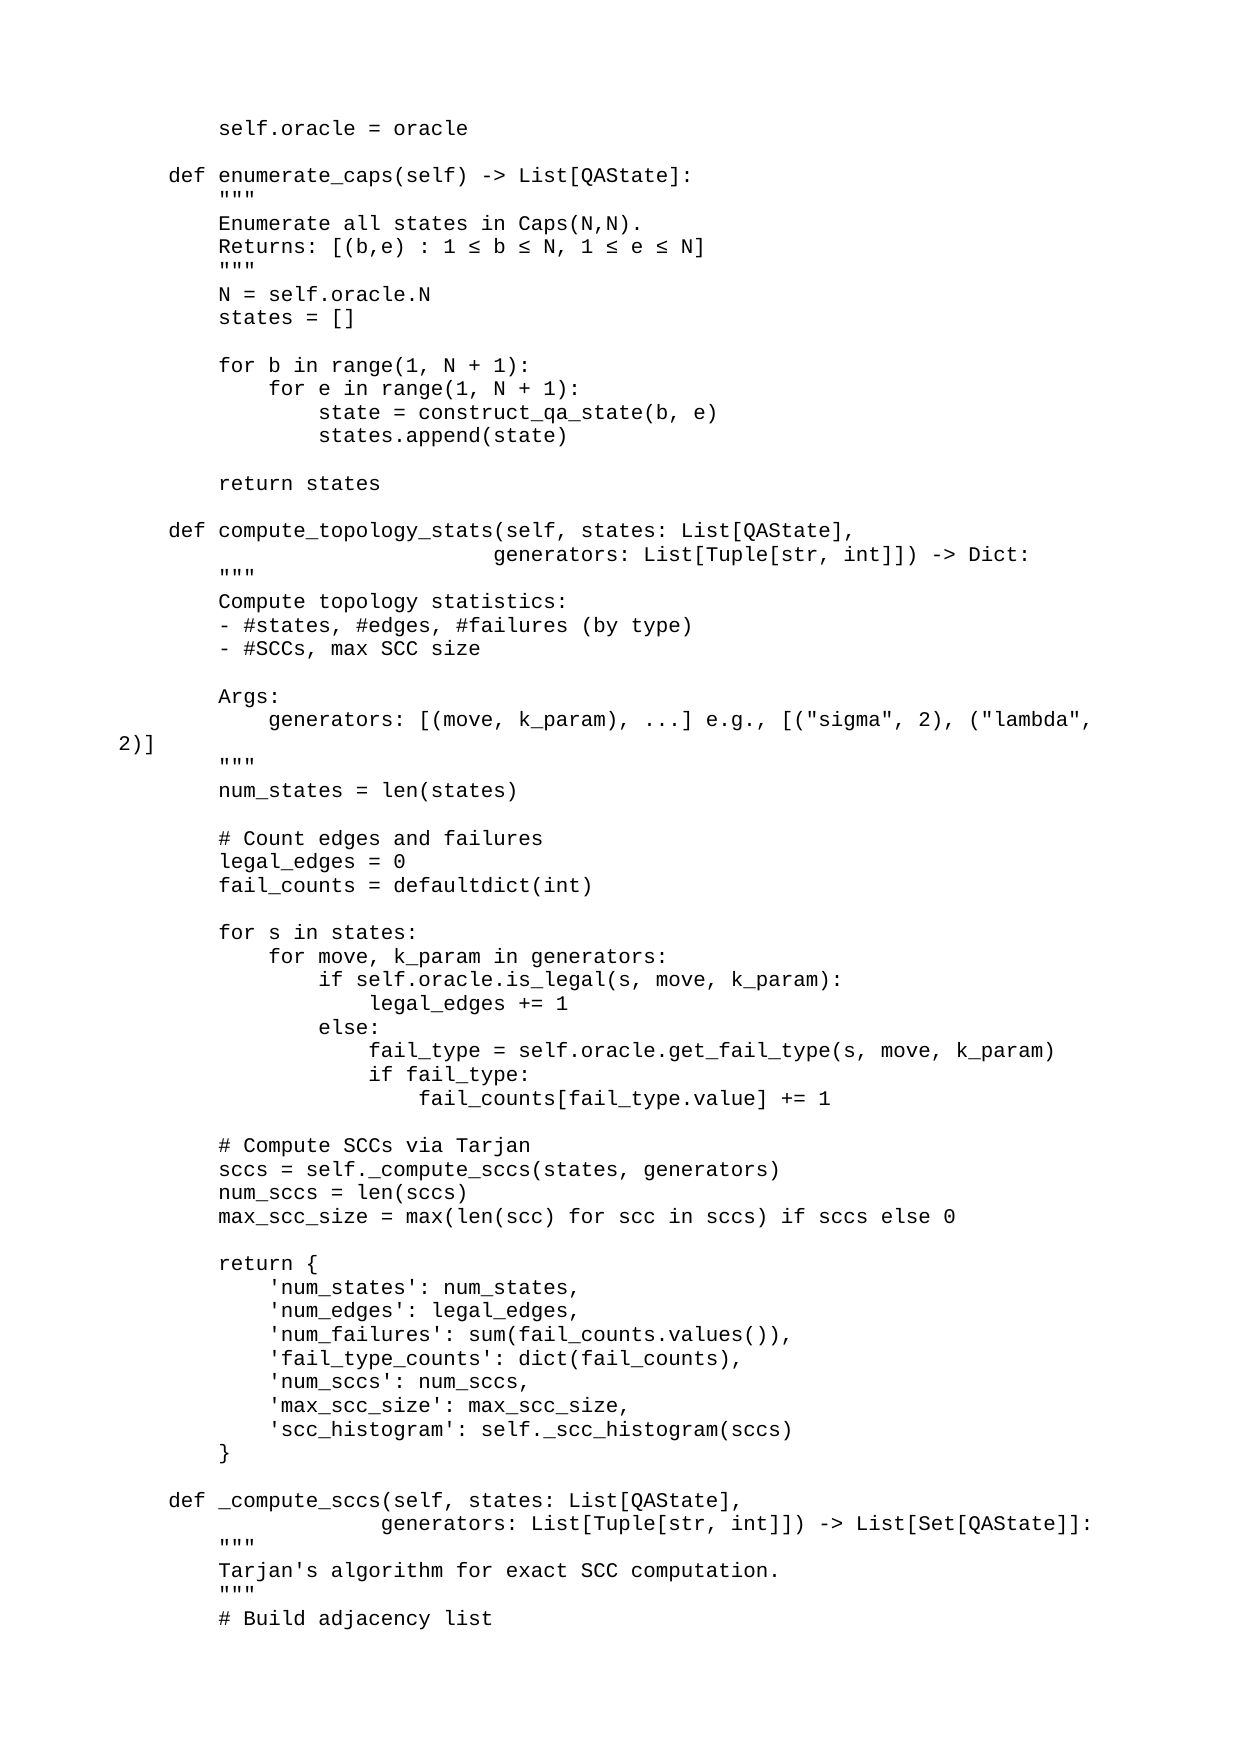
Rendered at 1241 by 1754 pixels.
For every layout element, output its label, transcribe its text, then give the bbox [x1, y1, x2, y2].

text 'num_edges': legal_edges, [118, 1300, 1122, 1324]
text def compute_topology_stats(self, states: List[QAState], [118, 520, 1122, 544]
text fail_counts = defaultdict(int) [118, 875, 1122, 898]
text # Compute SCCs via Tarjan [118, 1135, 1122, 1158]
text 'num_states': num_states, [118, 1277, 1122, 1300]
text """ [118, 260, 1122, 284]
text sccs = self._compute_sccs(states, generators) [118, 1158, 1122, 1182]
text 'scc_histogram': self._scc_histogram(sccs) [118, 1419, 1122, 1442]
text for s in states: [118, 922, 1122, 946]
text """ [118, 189, 1122, 213]
text state = construct_qa_state(b, e) [118, 402, 1122, 426]
text N = self.oracle.N [118, 284, 1122, 307]
text for e in range(1, N + 1): [118, 378, 1122, 402]
text states = [] [118, 307, 1122, 331]
text generators: List[Tuple[str, int]]) -> List[Set[QAState]]: [118, 1513, 1122, 1537]
text def enumerate_caps(self) -> List[QAState]: [118, 165, 1122, 189]
text def _compute_sccs(self, states: List[QAState], [118, 1489, 1122, 1513]
text 'num_sccs': num_sccs, [118, 1371, 1122, 1395]
text # Count edges and failures [118, 827, 1122, 851]
text states.append(state) [118, 426, 1122, 449]
text - #SCCs, max SCC size [118, 638, 1122, 662]
text num_sccs = len(sccs) [118, 1182, 1122, 1206]
text return states [118, 473, 1122, 496]
text """ [118, 567, 1122, 591]
text """ [118, 1584, 1122, 1608]
text """ [118, 757, 1122, 780]
text fail_counts[fail_type.value] += 1 [118, 1088, 1122, 1111]
text - #states, #edges, #failures (by type) [118, 615, 1122, 638]
text Enumerate all states in Caps(N,N). [118, 213, 1122, 236]
text for move, k_param in generators: [118, 946, 1122, 969]
text 'num_failures': sum(fail_counts.values()), [118, 1324, 1122, 1348]
text fail_type = self.oracle.get_fail_type(s, move, k_param) [118, 1040, 1122, 1064]
text self.oracle = oracle [118, 118, 1122, 142]
text Returns: [(b,e) : 1 ≤ b ≤ N, 1 ≤ e ≤ N] [118, 236, 1122, 260]
text Tarjan's algorithm for exact SCC computation. [118, 1561, 1122, 1584]
text Args: [118, 686, 1122, 709]
text Compute topology statistics: [118, 591, 1122, 615]
text legal_edges = 0 [118, 851, 1122, 875]
text return { [118, 1253, 1122, 1277]
text 'fail_type_counts': dict(fail_counts), [118, 1348, 1122, 1371]
text generators: [(move, k_param), ...] e.g., [("sigma", 2), ("lambda", 2)] [118, 709, 1122, 757]
text 'max_scc_size': max_scc_size, [118, 1395, 1122, 1419]
text for b in range(1, N + 1): [118, 354, 1122, 378]
text # Build adjacency list [118, 1608, 1122, 1631]
text generators: List[Tuple[str, int]]) -> Dict: [118, 544, 1122, 567]
text else: [118, 1017, 1122, 1040]
text legal_edges += 1 [118, 993, 1122, 1017]
text """ [118, 1537, 1122, 1561]
text num_states = len(states) [118, 780, 1122, 804]
text if fail_type: [118, 1064, 1122, 1088]
text max_scc_size = max(len(scc) for scc in sccs) if sccs else 0 [118, 1206, 1122, 1229]
text } [118, 1442, 1122, 1466]
text if self.oracle.is_legal(s, move, k_param): [118, 969, 1122, 993]
